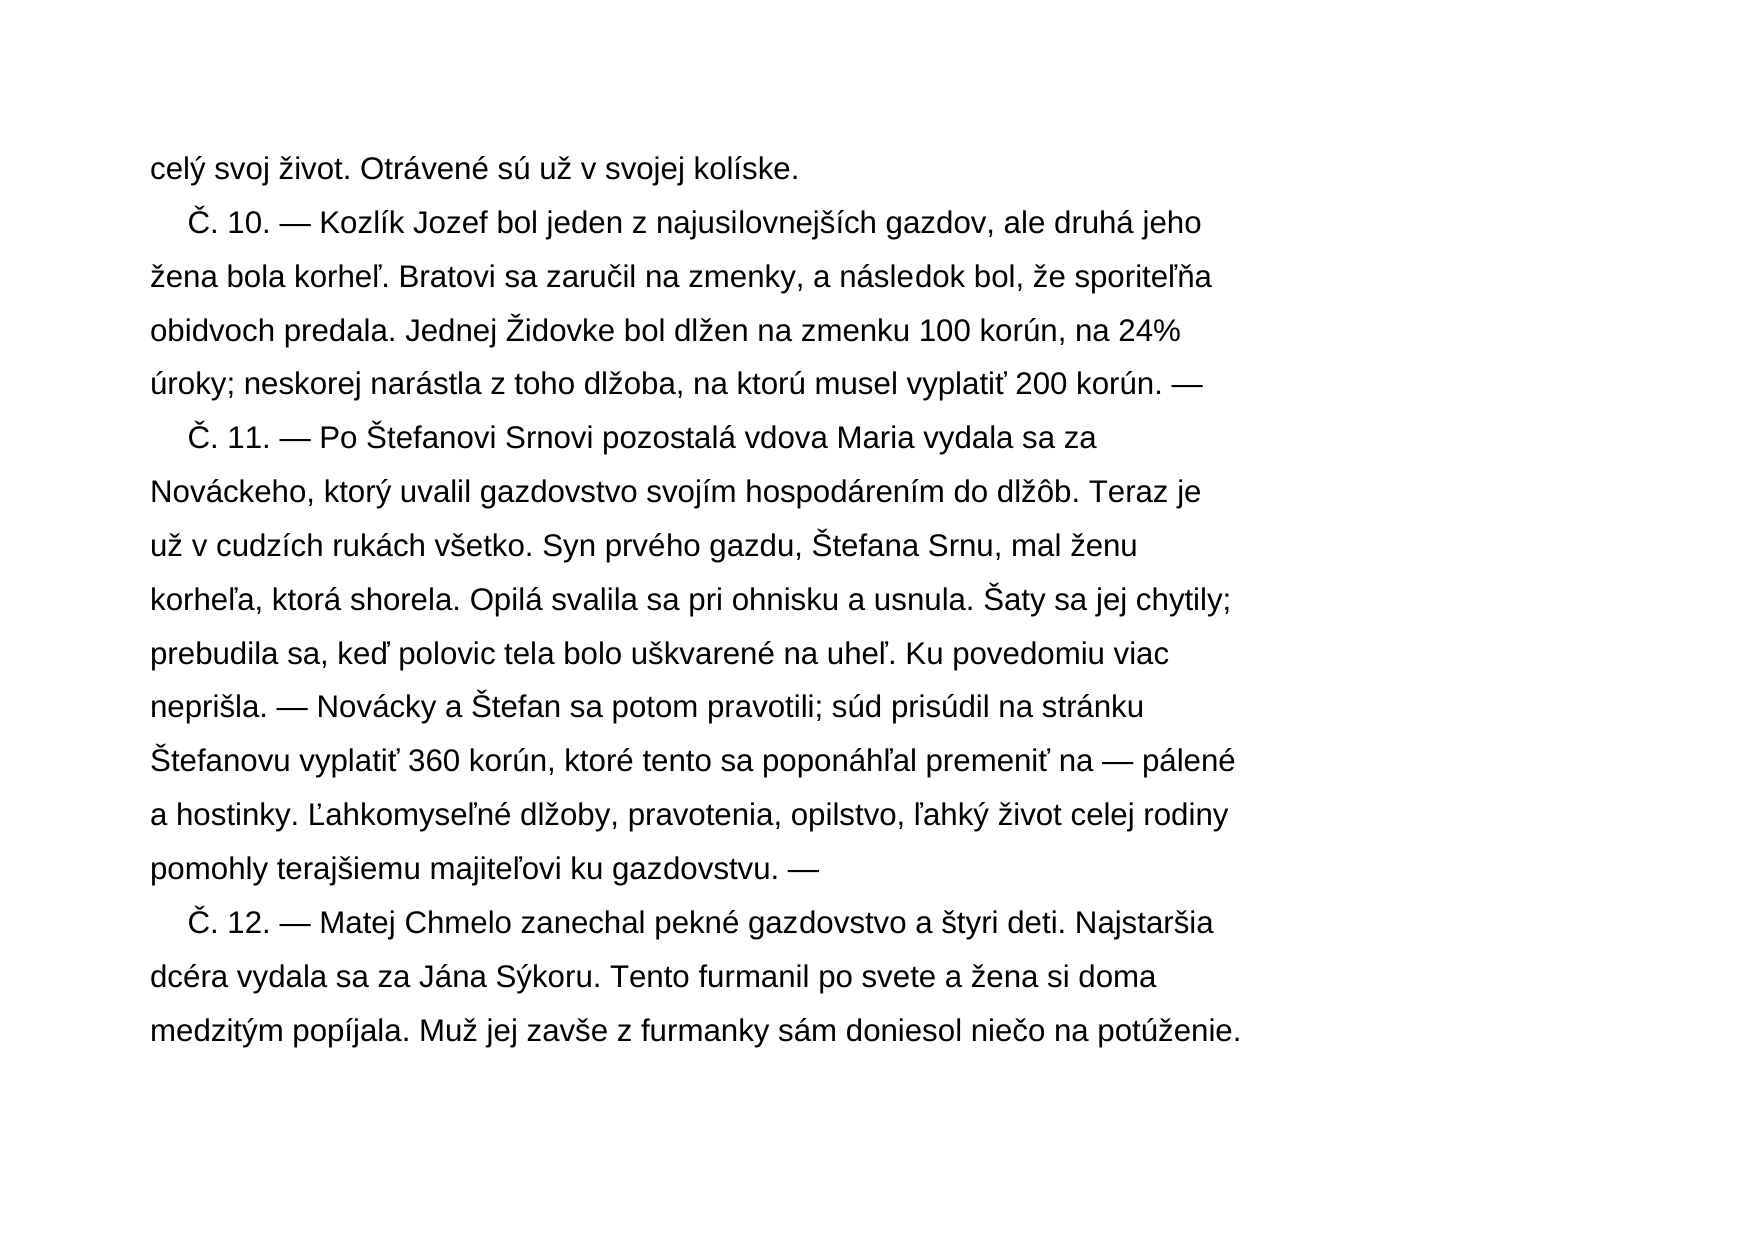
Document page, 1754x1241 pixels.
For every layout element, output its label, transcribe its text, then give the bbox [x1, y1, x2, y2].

text celý svoj život. Otrá­vené sú už v svojej kolíske. [150, 150, 1243, 186]
text Č. 11. — Po Štefanovi Srnovi pozostalá vdova Maria vydala sa za Nováckeho, ktorý uvalil gazdovstvo svojím hospodárením do dlžôb. Teraz je už v cudzích rukách všetko. Syn prvé­ho gazdu, Štefana Srnu, mal ženu korheľa, ktorá shorela. Opilá svalila sa pri ohnisku a usnula. Šaty sa jej chytily; prebudila sa, keď polovic tela bolo uškvarené na uheľ. Ku povedomiu viac neprišla. — Novácky a Štefan sa potom pravotili; súd prisúdil na stránku Štefanovu vyplatiť 360 korún, ktoré tento sa poponáhľal premeniť na — pálené a hostinky. Ľahkomyseľné dlžoby, pravotenia, opilstvo, ľahký život celej rodiny pomohly terajšiemu majiteľovi ku gaz­dovstvu. — [150, 419, 1243, 886]
text Č. 12. — Matej Chmelo zanechal pekné gaz­dovstvo a štyri deti. Najstaršia dcéra vy­dala sa za Jána Sýkoru. Tento furmanil po svete a žena si doma medzitým popíjala. Muž jej zavše z furmanky sám doniesol niečo na potúženie. [150, 904, 1243, 1048]
text Č. 10. — Kozlík Jozef bol jeden z najusi­lovnejších gazdov, ale druhá jeho žena bola korheľ. Bratovi sa zaručil na zmenky, a násle­dok bol, že sporiteľňa obidvoch predala. Jednej Židovke bol dlžen na zmenku 100 korún, na 24% úroky; neskorej narástla z toho dlžoba, na ktorú musel vyplatiť 200 korún. — [150, 204, 1243, 401]
